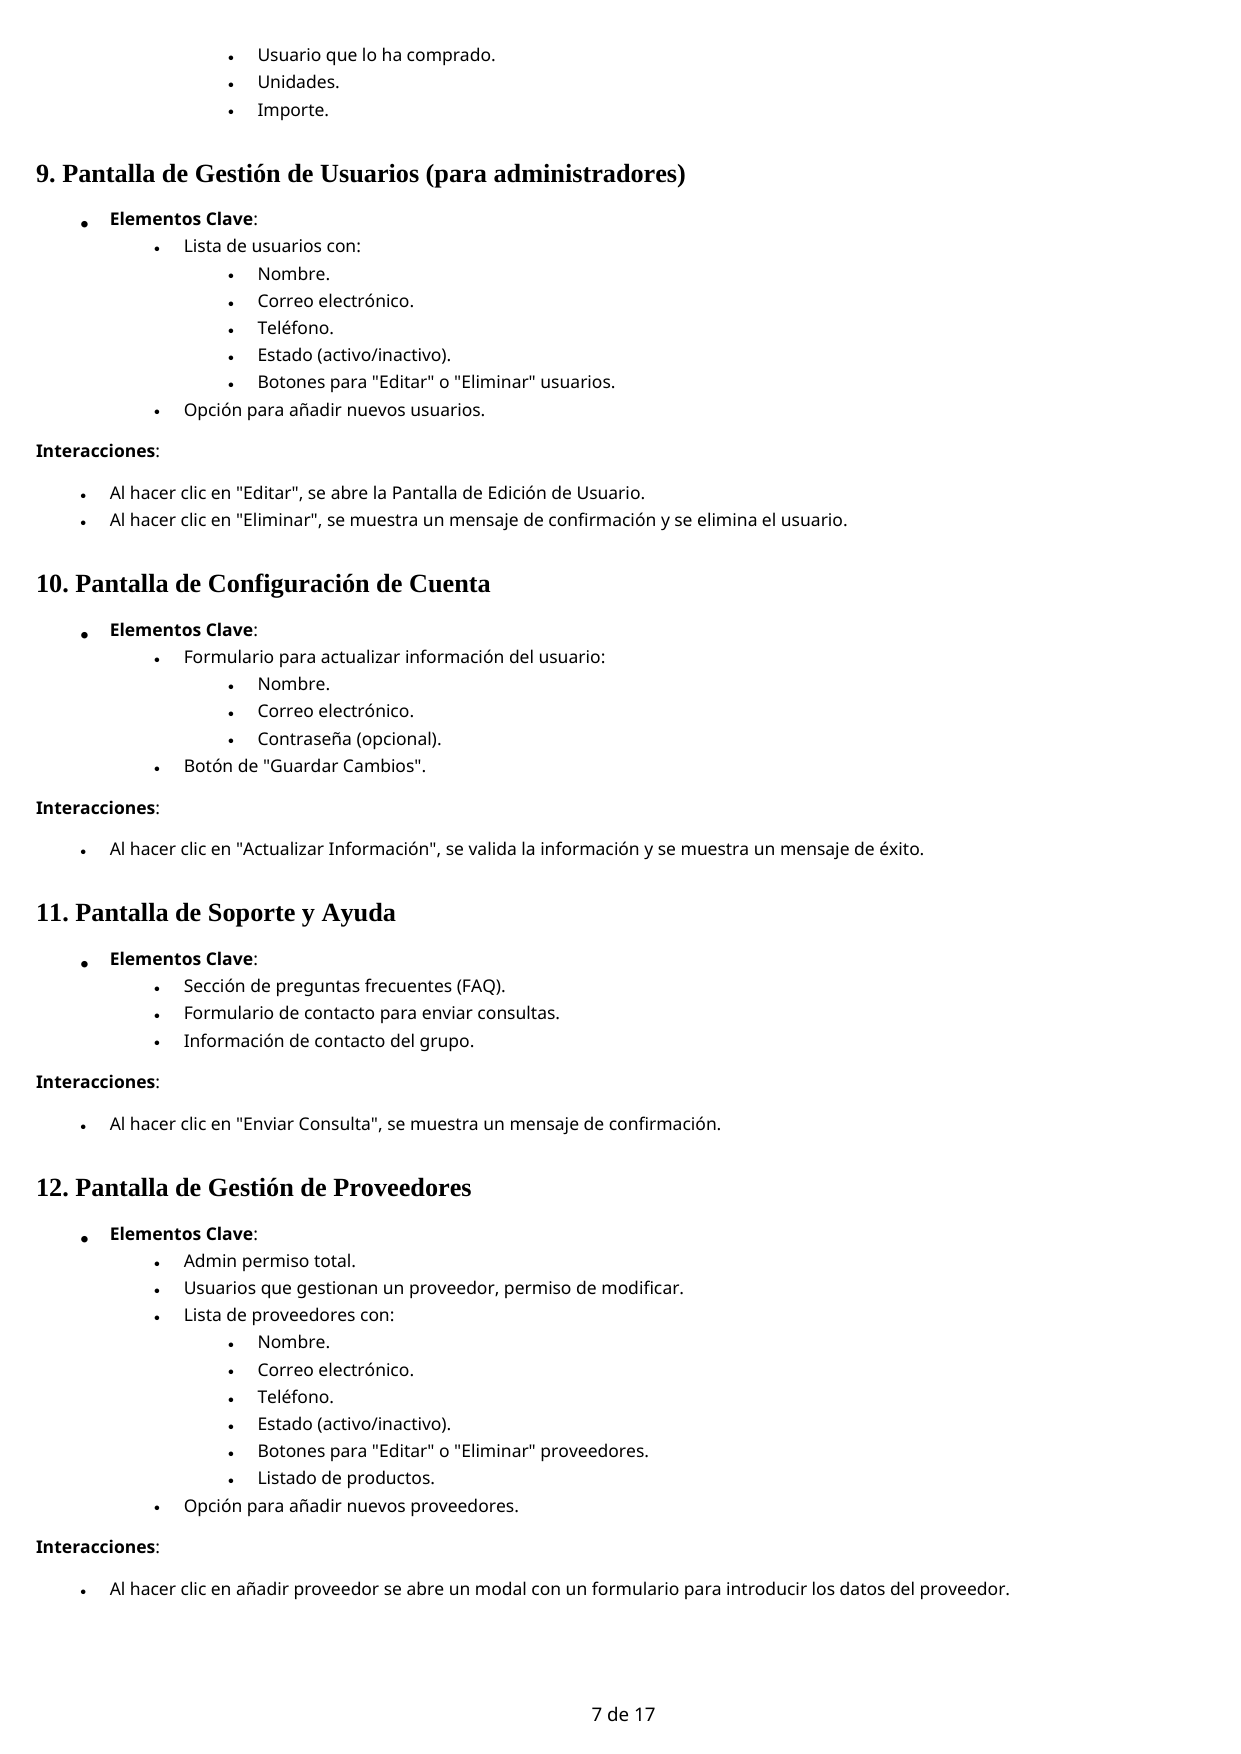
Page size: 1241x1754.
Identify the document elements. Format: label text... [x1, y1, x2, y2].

list Teléfono. [228, 321, 1211, 348]
list Botones para "Editar" o "Eliminar" usuarios. [228, 375, 1211, 402]
list Opción para añadir nuevos usuarios. [154, 402, 1211, 429]
text Interacciones: [36, 1075, 1211, 1102]
text Interacciones: [36, 444, 1211, 471]
list Listado de productos. [228, 1471, 1211, 1498]
list Botones para "Editar" o "Eliminar" proveedores. [228, 1444, 1211, 1471]
list Lista de proveedores con: [154, 1308, 1211, 1335]
list Usuarios que gestionan un proveedor, permiso de modificar. [154, 1281, 1211, 1308]
list Elementos Clave: [80, 1226, 1211, 1253]
list Nombre. [228, 1335, 1211, 1362]
list Opción para añadir nuevos proveedores. [154, 1498, 1211, 1525]
list Correo electrónico. [228, 293, 1211, 321]
list Estado (activo/inactivo). [228, 348, 1211, 375]
list Correo electrónico. [228, 704, 1211, 731]
list Unidades. [228, 75, 1211, 102]
list Información de contacto del grupo. [154, 1033, 1211, 1060]
list Sección de preguntas frecuentes (FAQ). [154, 979, 1211, 1006]
list Correo electrónico. [228, 1362, 1211, 1389]
list Al hacer clic en "Enviar Consulta", se muestra un mensaje de confirmación. [80, 1117, 1211, 1144]
subtitle 9. Pantalla de Gestión de Usuarios (para administradores) [36, 165, 1211, 199]
list Usuario que lo ha comprado. [228, 48, 1211, 75]
list Elementos Clave: [80, 212, 1211, 239]
list Contraseña (opcional). [228, 731, 1211, 758]
list Lista de usuarios con: [154, 239, 1211, 266]
list Al hacer clic en "Editar", se abre la Pantalla de Edición de Usuario. [80, 486, 1211, 513]
list Elementos Clave: [80, 623, 1211, 650]
list Admin permiso total. [154, 1253, 1211, 1281]
text Interacciones: [36, 800, 1211, 827]
subtitle 10. Pantalla de Configuración de Cuenta [36, 576, 1211, 610]
list Formulario de contacto para enviar consultas. [154, 1006, 1211, 1033]
list Formulario para actualizar información del usuario: [154, 650, 1211, 677]
list Estado (activo/inactivo). [228, 1417, 1211, 1444]
list Nombre. [228, 266, 1211, 293]
list Al hacer clic en "Eliminar", se muestra un mensaje de confirmación y se elimina el usuario. [80, 513, 1211, 540]
subtitle 11. Pantalla de Soporte y Ayuda [36, 905, 1211, 939]
list Teléfono. [228, 1389, 1211, 1417]
list Al hacer clic en añadir proveedor se abre un modal con un formulario para introducir los datos del proveedor. [80, 1582, 1211, 1609]
list Botón de "Guardar Cambios". [154, 758, 1211, 786]
text Interacciones: [36, 1540, 1211, 1567]
list Al hacer clic en "Actualizar Información", se valida la información y se muestra un mensaje de éxito. [80, 842, 1211, 869]
list Nombre. [228, 677, 1211, 704]
list Elementos Clave: [80, 952, 1211, 979]
list Importe. [228, 102, 1211, 129]
subtitle 12. Pantalla de Gestión de Proveedores [36, 1179, 1211, 1214]
